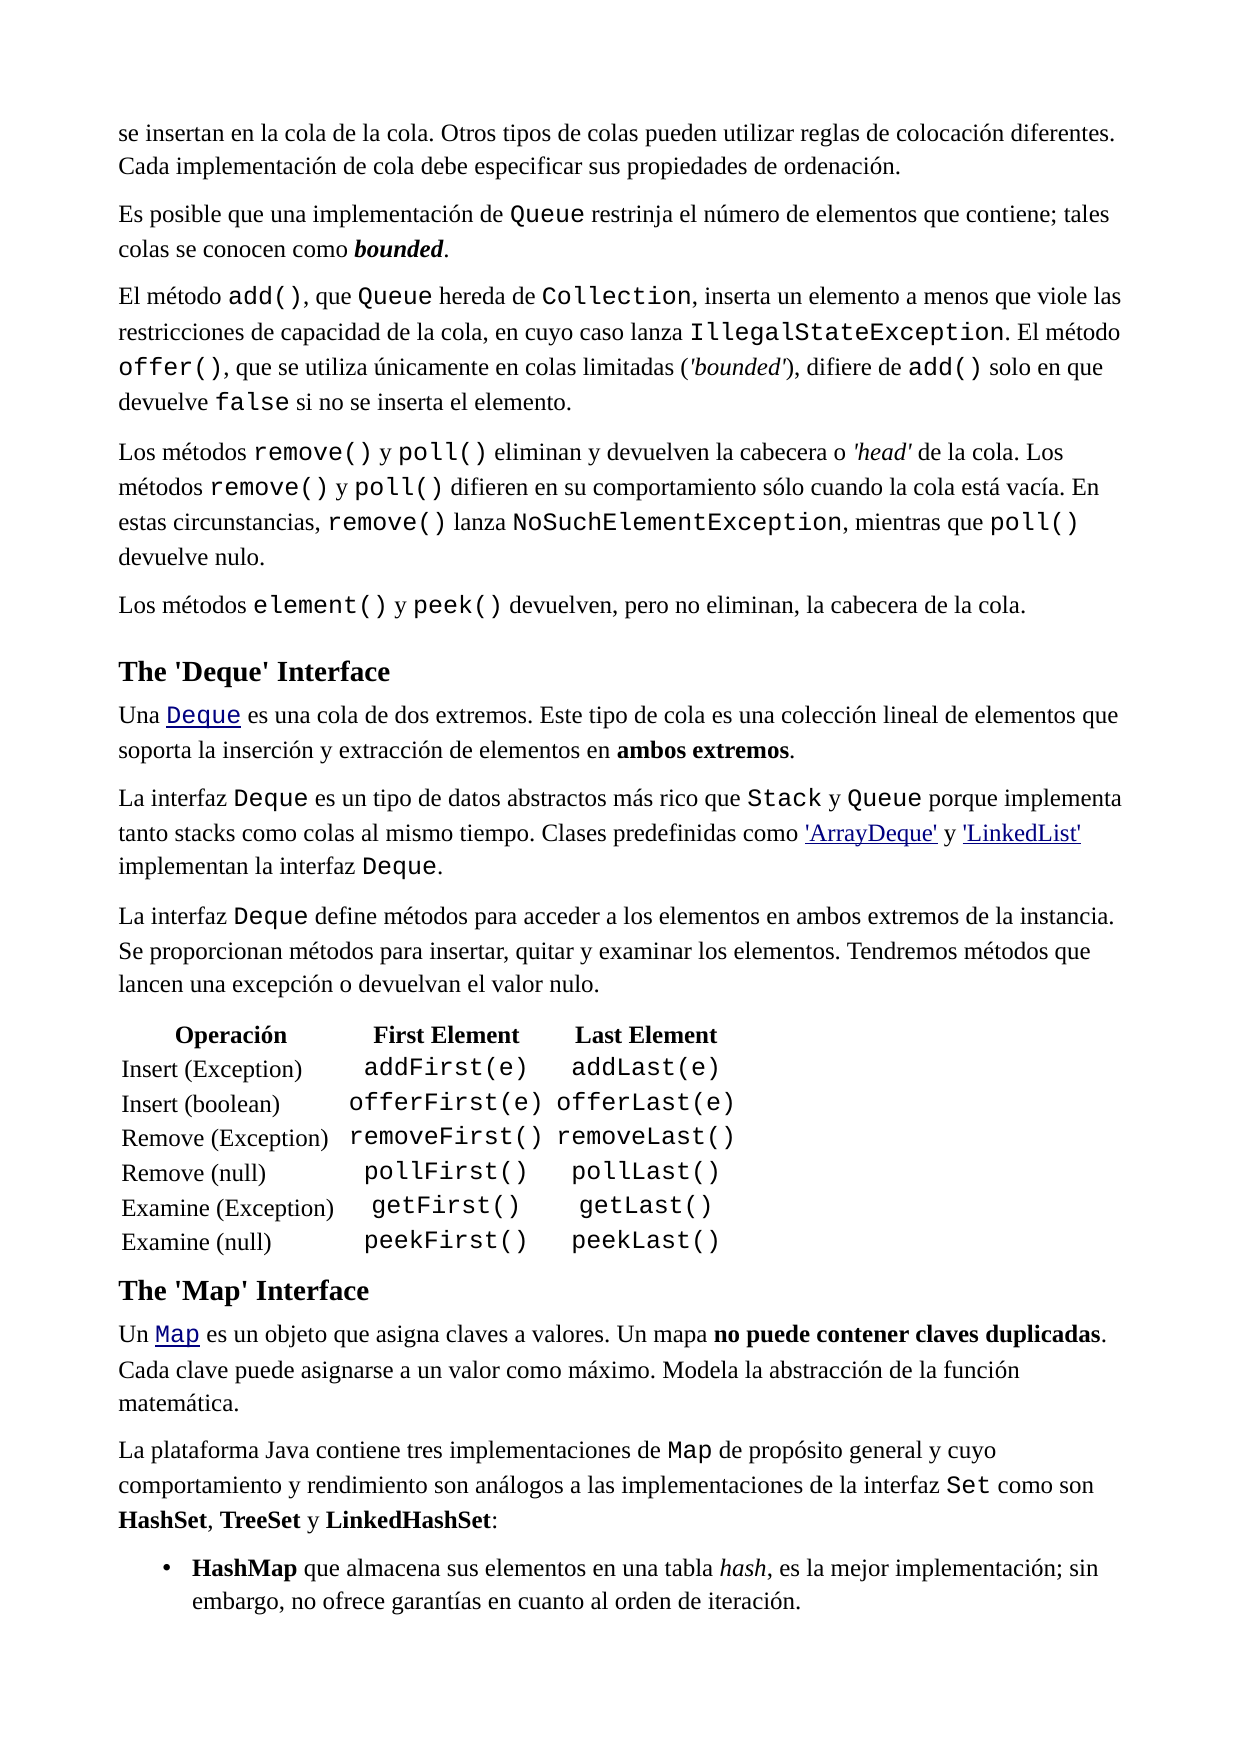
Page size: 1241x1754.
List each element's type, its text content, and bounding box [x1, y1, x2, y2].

table_cell Examine (Exception) [118, 1190, 343, 1224]
table_header Last Element [549, 1017, 743, 1051]
table_cell addFirst(e) [344, 1051, 549, 1086]
table_cell removeLast() [549, 1121, 743, 1155]
table_cell pollLast() [549, 1155, 743, 1190]
table_cell Insert (Exception) [118, 1051, 343, 1086]
text La plataforma Java contiene tres implementaciones de Map de propósito general y cuyo comportamiento y rendimiento son análogos a las implementaciones de la interfaz Set como son HashSet, TreeSet y LinkedHashSet: [118, 1435, 1122, 1534]
table_cell offerFirst(e) [344, 1086, 549, 1121]
table_cell Examine (null) [118, 1224, 343, 1259]
table_header First Element [344, 1017, 549, 1051]
table_cell getLast() [549, 1190, 743, 1224]
table_header Operación [118, 1017, 343, 1051]
subtitle The 'Deque' Interface [118, 654, 1122, 688]
table_cell Remove (Exception) [118, 1121, 343, 1155]
text Un Map es un objeto que asigna claves a valores. Un mapa no puede contener claves duplicadas. Cada clave puede asignarse a un valor como máximo. Modela la abstracción de la función matemática. [118, 1319, 1122, 1416]
table_cell Insert (boolean) [118, 1086, 343, 1121]
list HashMap que almacena sus elementos en una tabla hash, es la mejor implementación; sin embargo, no ofrece garantías en cuanto al orden de iteración. [162, 1553, 1122, 1615]
subtitle The 'Map' Interface [118, 1273, 1122, 1307]
text Es posible que una implementación de Queue restrinja el número de elementos que contiene; tales colas se conocen como bounded. [118, 199, 1122, 263]
text Una Deque es una cola de dos extremos. Este tipo de cola es una colección lineal de elementos que soporta la inserción y extracción de elementos en ambos extremos. [118, 700, 1122, 764]
text La interfaz Deque define métodos para acceder a los elementos en ambos extremos de la instancia. Se proporcionan métodos para insertar, quitar y examinar los elementos. Tendremos métodos que lancen una excepción o devuelvan el valor nulo. [118, 901, 1122, 998]
text La interfaz Deque es un tipo de datos abstractos más rico que Stack y Queue porque implementa tanto stacks como colas al mismo tiempo. Clases predefinidas como 'ArrayDeque' y 'LinkedList' implementan la interfaz Deque. [118, 783, 1122, 882]
table_cell addLast(e) [549, 1051, 743, 1086]
table_cell getFirst() [344, 1190, 549, 1224]
table_cell removeFirst() [344, 1121, 549, 1155]
table_cell peekFirst() [344, 1224, 549, 1259]
text Los métodos element() y peek() devuelven, pero no eliminan, la cabecera de la cola. [118, 590, 1122, 621]
text Los métodos remove() y poll() eliminan y devuelven la cabecera o 'head' de la cola. Los métodos remove() y poll() difieren en su comportamiento sólo cuando la cola está vacía. En estas circunstancias, remove() lanza NoSuchElementException, mientras que poll() devuelve nulo. [118, 437, 1122, 571]
table_cell Remove (null) [118, 1155, 343, 1190]
text El método add(), que Queue hereda de Collection, inserta un elemento a menos que viole las restricciones de capacidad de la cola, en cuyo caso lanza IllegalStateException. El método offer(), que se utiliza únicamente en colas limitadas ('bounded'), difiere de add() solo en que devuelve false si no se inserta el elemento. [118, 281, 1122, 418]
table_cell peekLast() [549, 1224, 743, 1259]
text se insertan en la cola de la cola. Otros tipos de colas pueden utilizar reglas de colocación diferentes. Cada implementación de cola debe especificar sus propiedades de ordenación. [118, 118, 1122, 180]
table_cell offerLast(e) [549, 1086, 743, 1121]
table_cell pollFirst() [344, 1155, 549, 1190]
